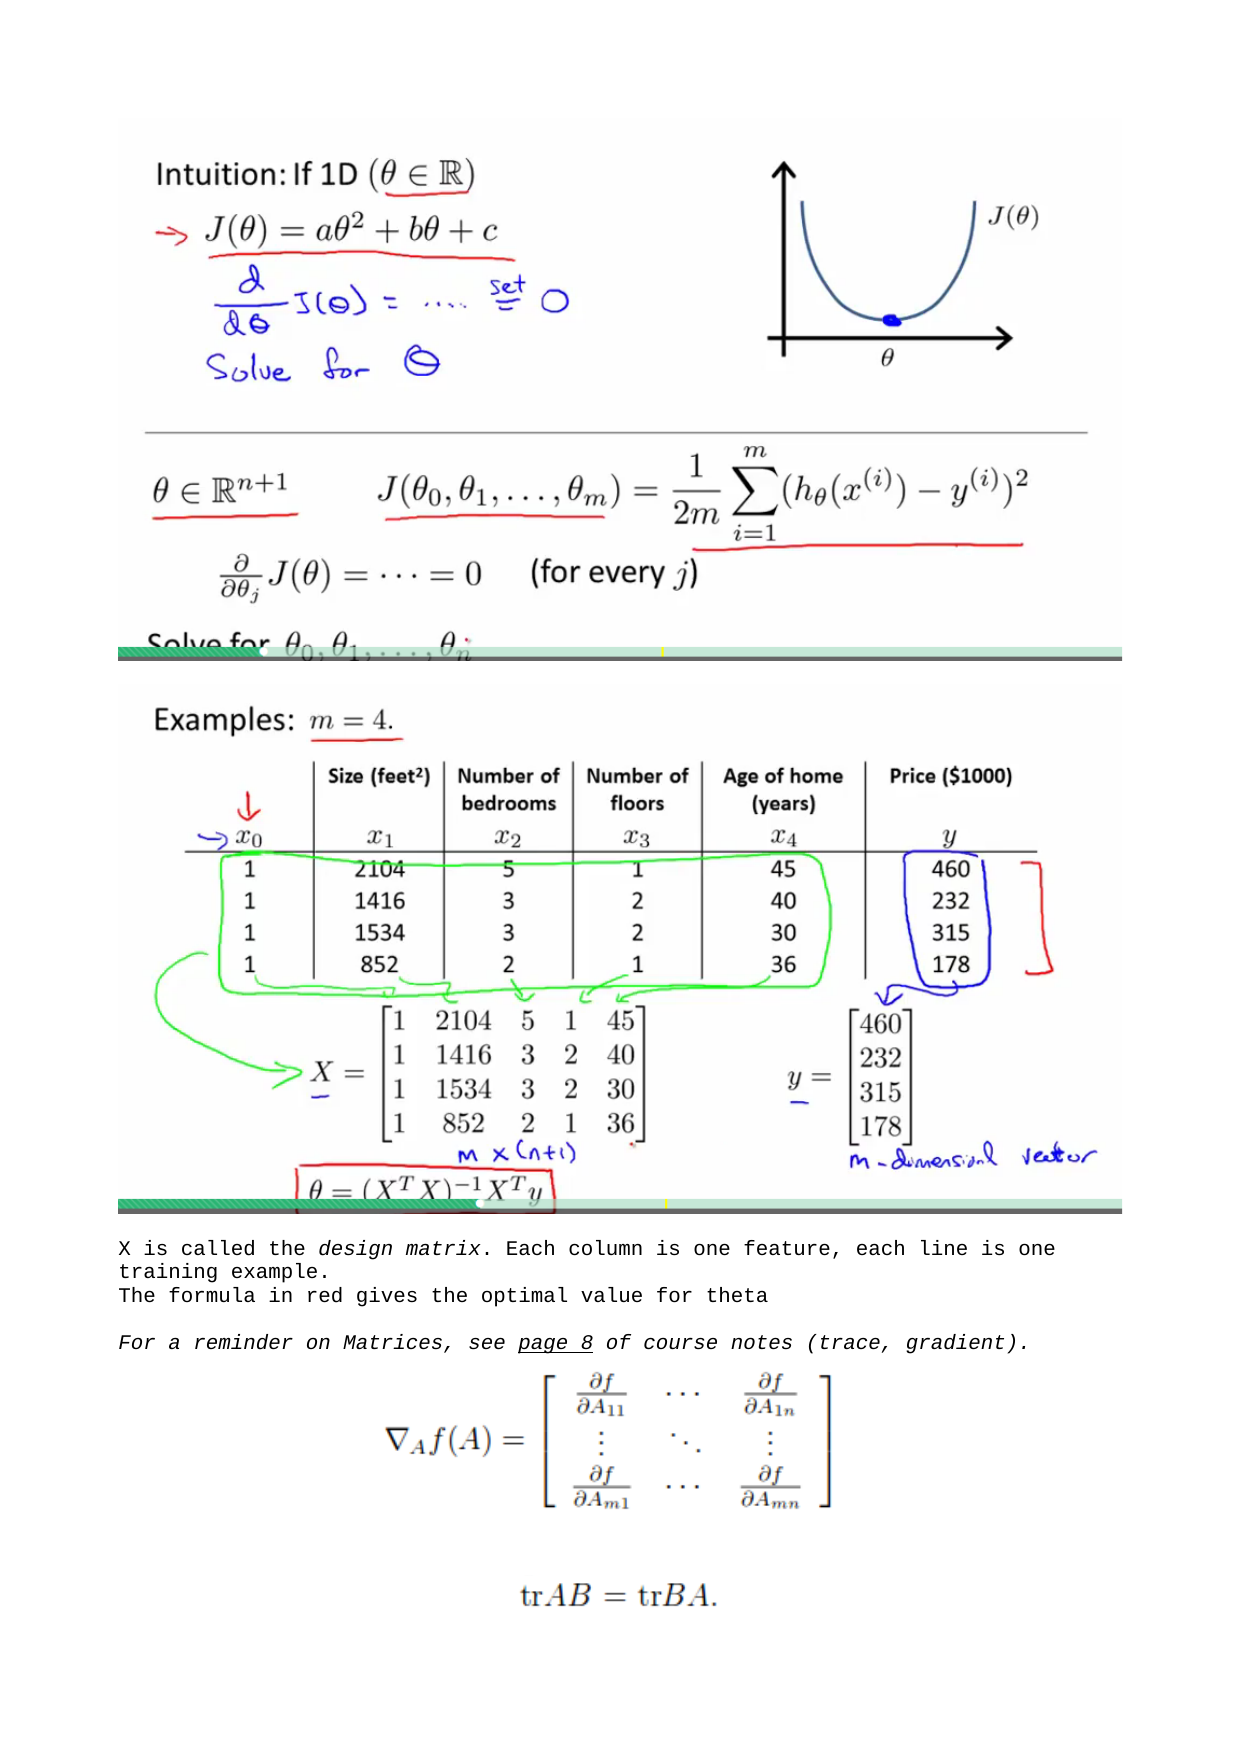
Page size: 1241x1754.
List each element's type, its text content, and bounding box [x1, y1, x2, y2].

picture [118, 684, 1123, 1214]
picture [361, 1355, 879, 1528]
text The formula in red gives the optimal value for theta [118, 1285, 1122, 1308]
picture [118, 118, 1123, 661]
text X is called the design matrix. Each column is one feature, each line is one training example. [118, 1238, 1122, 1285]
text For a reminder on Matrices, see page 8 of course notes (trace, gradient). [118, 1332, 1122, 1356]
picture [511, 1575, 729, 1619]
